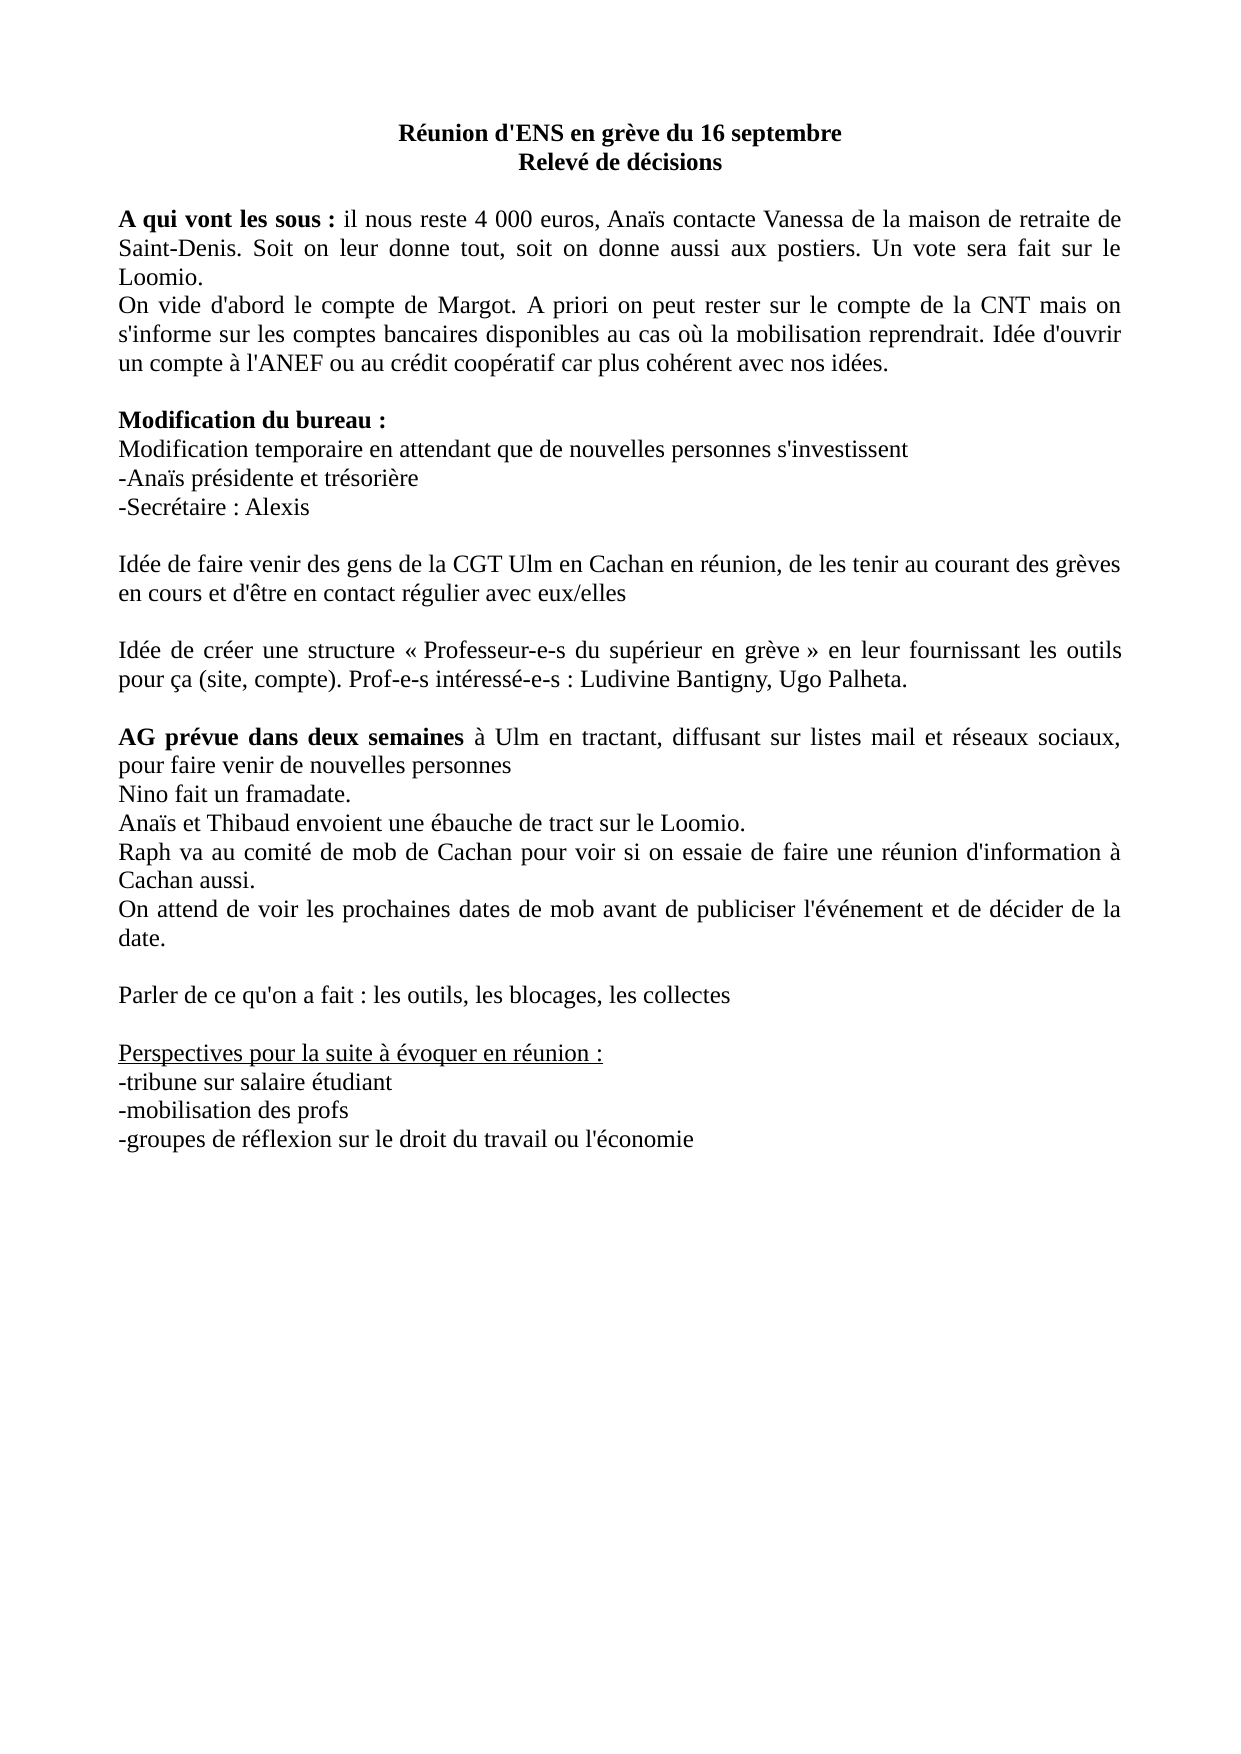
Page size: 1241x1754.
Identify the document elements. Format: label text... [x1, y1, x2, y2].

text Perspectives pour la suite à évoquer en réunion : [118, 1038, 1122, 1067]
text AG prévue dans deux semaines à Ulm en tractant, diffusant sur listes mail et réseaux sociaux, pour faire venir de nouvelles personnes [118, 722, 1122, 779]
text Nino fait un framadate. [118, 779, 1122, 808]
text Raph va au comité de mob de Cachan pour voir si on essaie de faire une réunion d'information à Cachan aussi. [118, 837, 1122, 894]
text -tribune sur salaire étudiant [118, 1067, 1122, 1096]
text Parler de ce qu'on a fait : les outils, les blocages, les collectes [118, 981, 1122, 1009]
text A qui vont les sous : il nous reste 4 000 euros, Anaïs contacte Vanessa de la maison de retraite de Saint-Denis. Soit on leur donne tout, soit on donne aussi aux postiers. Un vote sera fait sur le Loomio. [118, 204, 1122, 291]
text Modification du bureau : [118, 406, 1122, 434]
text Modification temporaire en attendant que de nouvelles personnes s'investissent [118, 434, 1122, 463]
text Idée de faire venir des gens de la CGT Ulm en Cachan en réunion, de les tenir au courant des grèves en cours et d'être en contact régulier avec eux/elles [118, 549, 1122, 607]
text -Secrétaire : Alexis [118, 492, 1122, 521]
text Anaïs et Thibaud envoient une ébauche de tract sur le Loomio. [118, 808, 1122, 837]
text -mobilisation des profs [118, 1096, 1122, 1124]
text Réunion d'ENS en grève du 16 septembre [118, 118, 1122, 147]
text Relevé de décisions [118, 147, 1122, 176]
text On vide d'abord le compte de Margot. A priori on peut rester sur le compte de la CNT mais on s'informe sur les comptes bancaires disponibles au cas où la mobilisation reprendrait. Idée d'ouvrir un compte à l'ANEF ou au crédit coopératif car plus cohérent avec nos idées. [118, 291, 1122, 377]
text Idée de créer une structure « Professeur-e-s du supérieur en grève » en leur fournissant les outils pour ça (site, compte). Prof-e-s intéressé-e-s : Ludivine Bantigny, Ugo Palheta. [118, 636, 1122, 693]
text -Anaïs présidente et trésorière [118, 463, 1122, 492]
text On attend de voir les prochaines dates de mob avant de publiciser l'événement et de décider de la date. [118, 894, 1122, 952]
text -groupes de réflexion sur le droit du travail ou l'économie [118, 1124, 1122, 1153]
